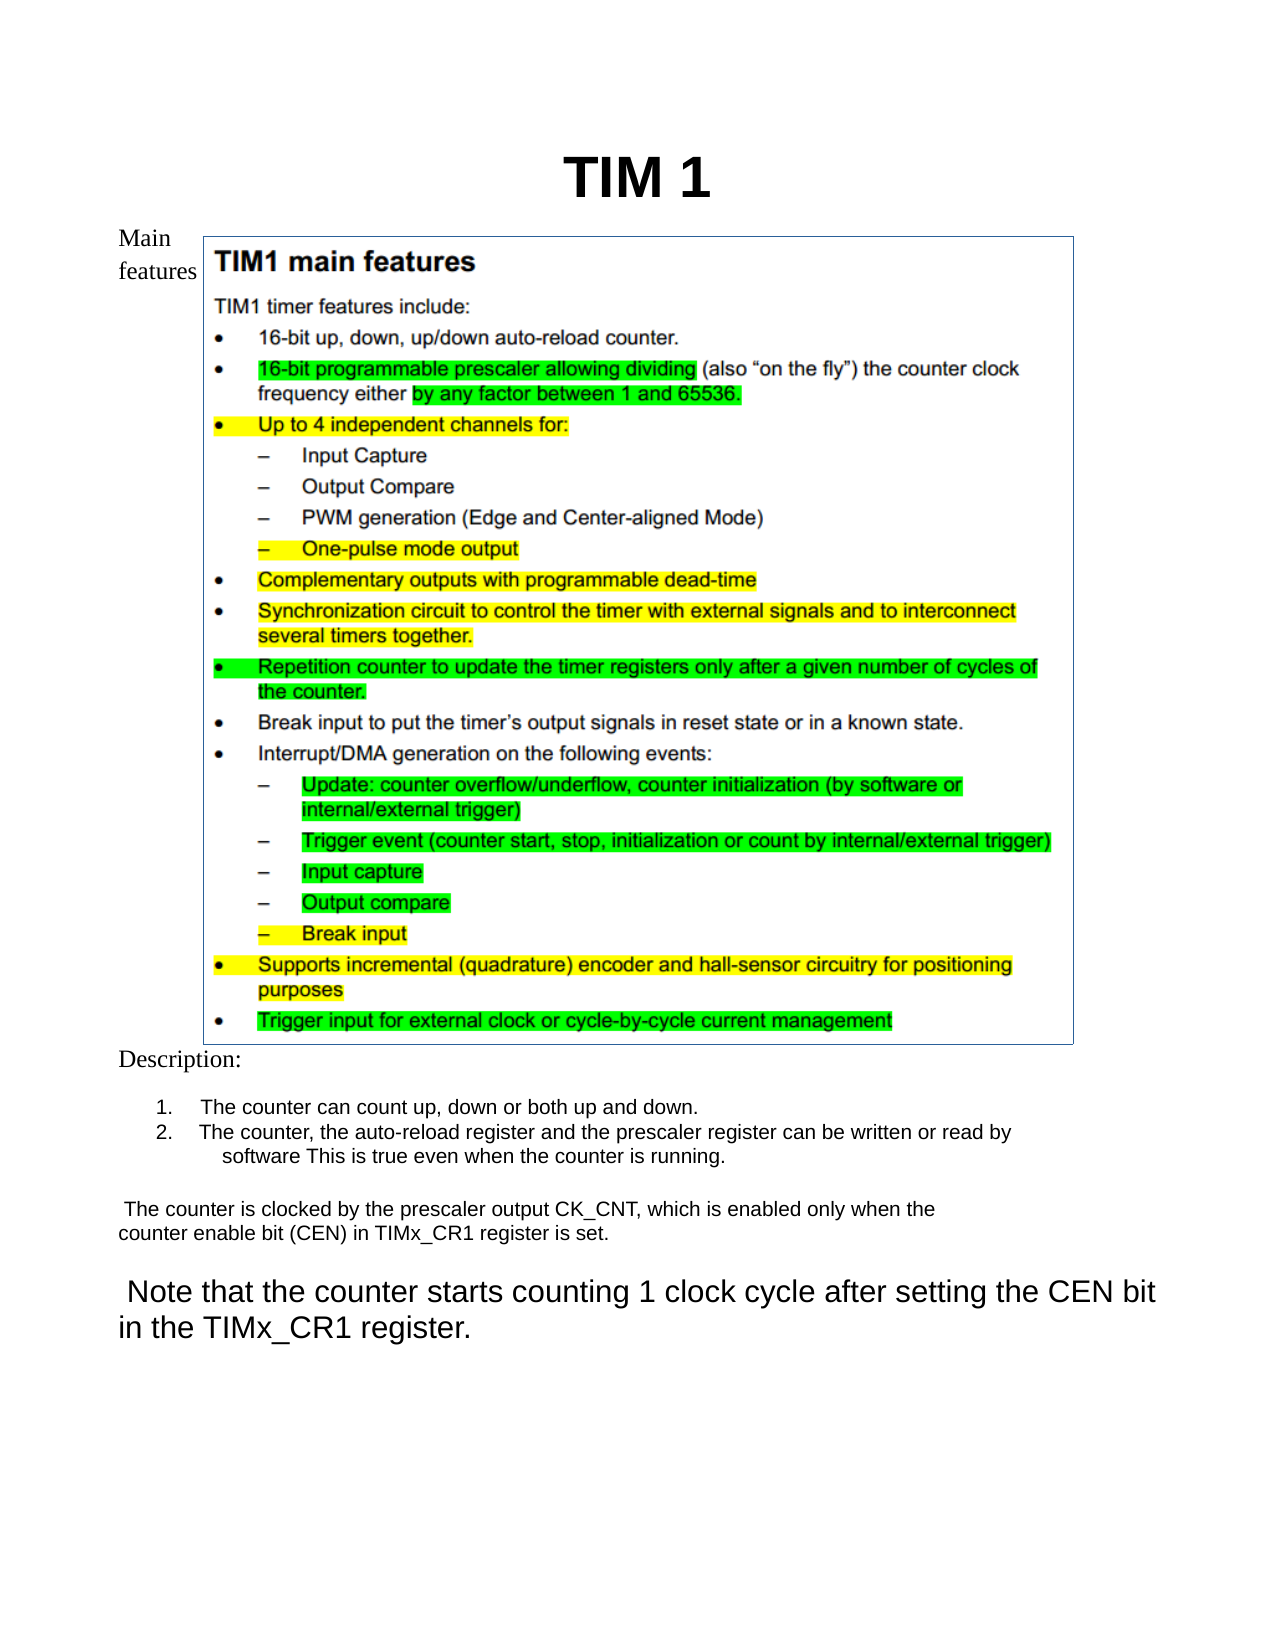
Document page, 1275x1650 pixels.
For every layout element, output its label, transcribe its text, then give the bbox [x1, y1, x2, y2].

list The counter, the auto-reload register and the prescaler register can be written or read by [156, 1120, 1157, 1144]
list software This is true even when the counter is running. [156, 1144, 1157, 1168]
picture [205, 239, 1070, 1041]
text Note that the counter starts counting 1 clock cycle after setting the CEN bit in the TIMx_CR1 register. [118, 1273, 1157, 1345]
text counter enable bit (CEN) in TIMx_CR1 register is set. [118, 1221, 1157, 1245]
title TIM 1 [118, 143, 1157, 210]
text The counter is clocked by the prescaler output CK_CNT, which is enabled only when the [118, 1197, 1157, 1221]
text Main features Description: [118, 223, 1157, 1072]
list The counter can count up, down or both up and down. [156, 1091, 1157, 1120]
title [204, 237, 1073, 1044]
